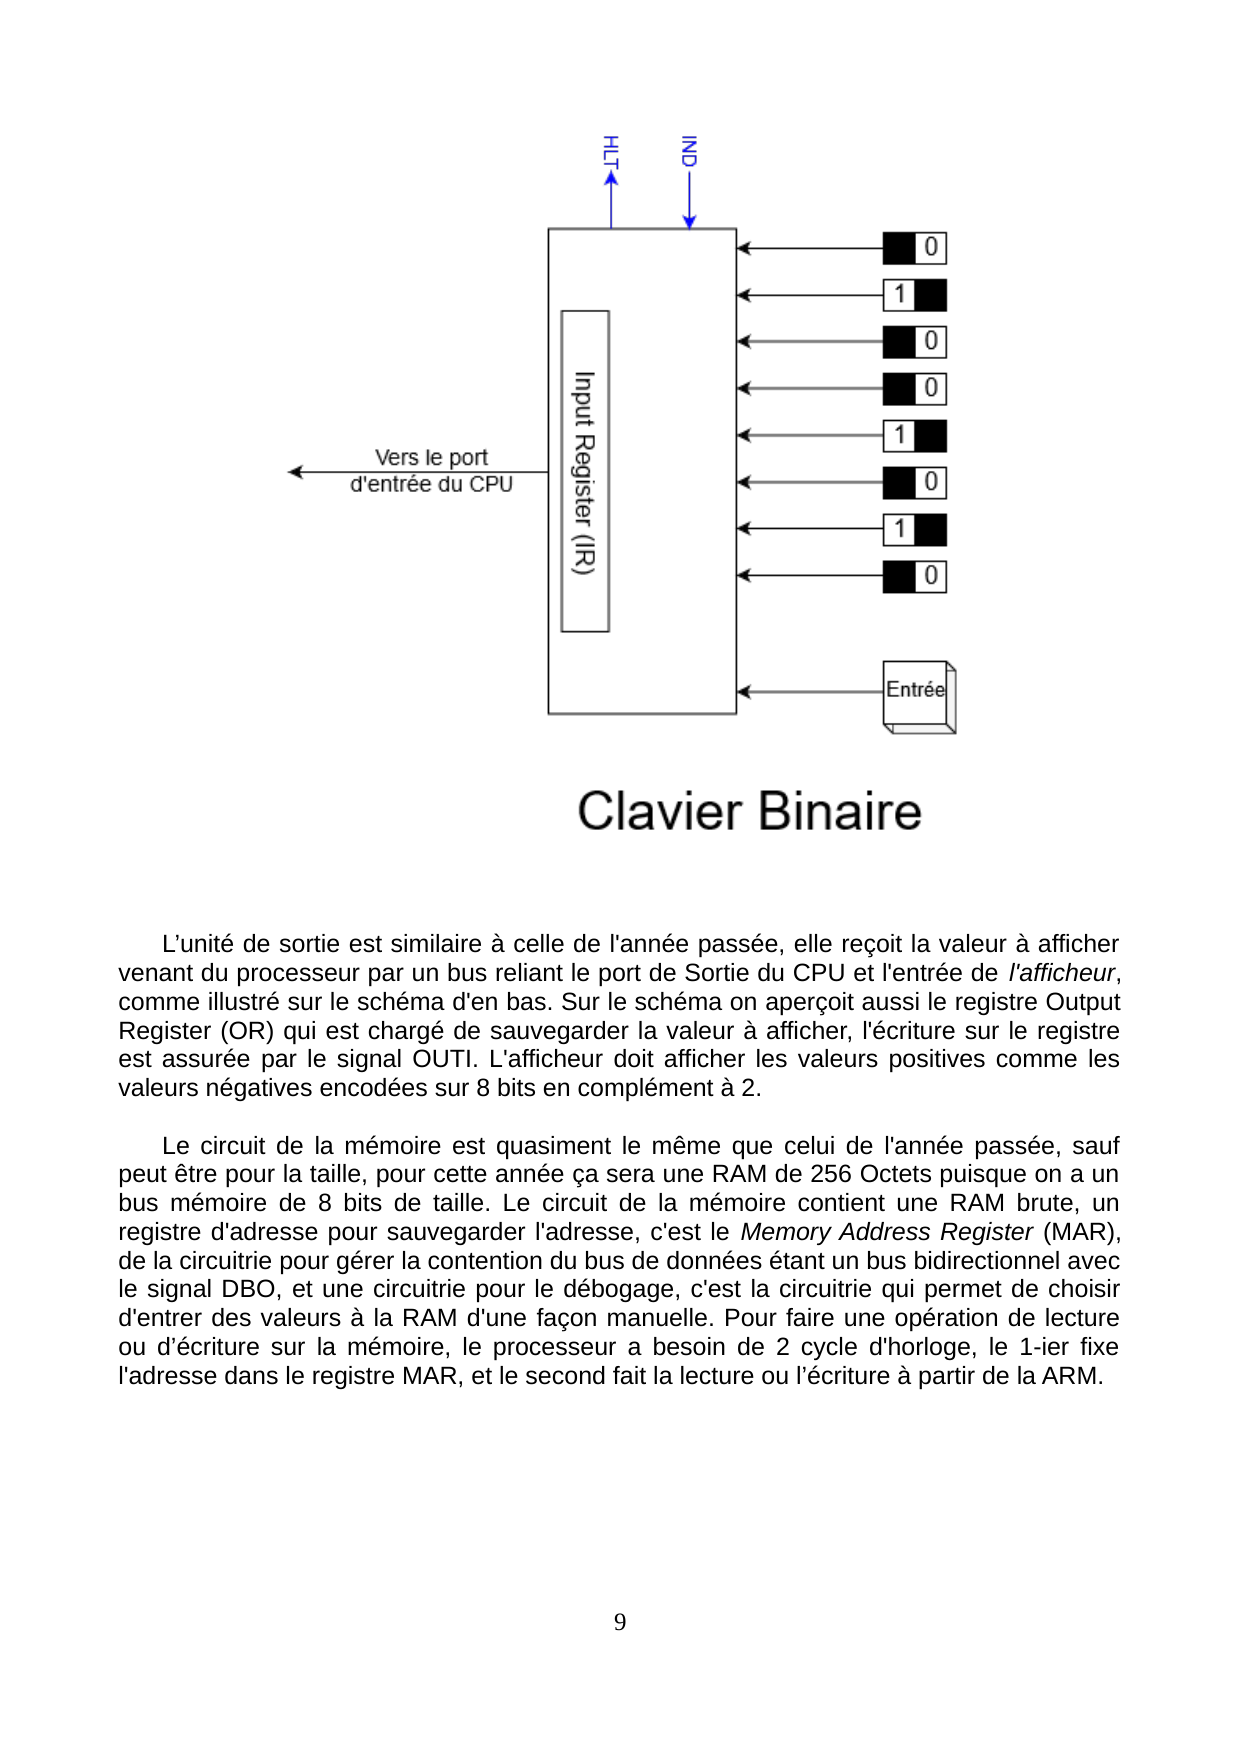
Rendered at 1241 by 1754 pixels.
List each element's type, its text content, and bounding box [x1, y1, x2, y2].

text Le circuit de la mémoire est quasiment le même que celui de l'année passée, sauf peut être pour la taille, pour cette année ça sera une RAM de 256 Octets puisque on a un bus mémoire de 8 bits de taille. Le circuit de la mémoire contient une RAM brute, un registre d'adresse pour sauvegarder l'adresse, c'est le Memory Address Register (MAR), de la circuitrie pour gérer la contention du bus de données étant un bus bidirectionnel avec le signal DBO, et une circuitrie pour le débogage, c'est la circuitrie qui permet de choisir d'entrer des valeurs à la RAM d'une façon manuelle. Pour faire une opération de lecture ou d’écriture sur la mémoire, le processeur a besoin de 2 cycle d'horloge, le 1-ier fixe l'adresse dans le registre MAR, et le second fait la lecture ou l’écriture à partir de la ARM. [118, 1131, 1122, 1389]
picture [277, 118, 963, 844]
text L’unité de sortie est similaire à celle de l'année passée, elle reçoit la valeur à afficher venant du processeur par un bus reliant le port de Sortie du CPU et l'entrée de l'afficheur, comme illustré sur le schéma d'en bas. Sur le schéma on aperçoit aussi le registre Output Register (OR) qui est chargé de sauvegarder la valeur à afficher, l'écriture sur le registre est assurée par le signal OUTI. L'afficheur doit afficher les valeurs positives comme les valeurs négatives encodées sur 8 bits en complément à 2. [118, 929, 1122, 1102]
